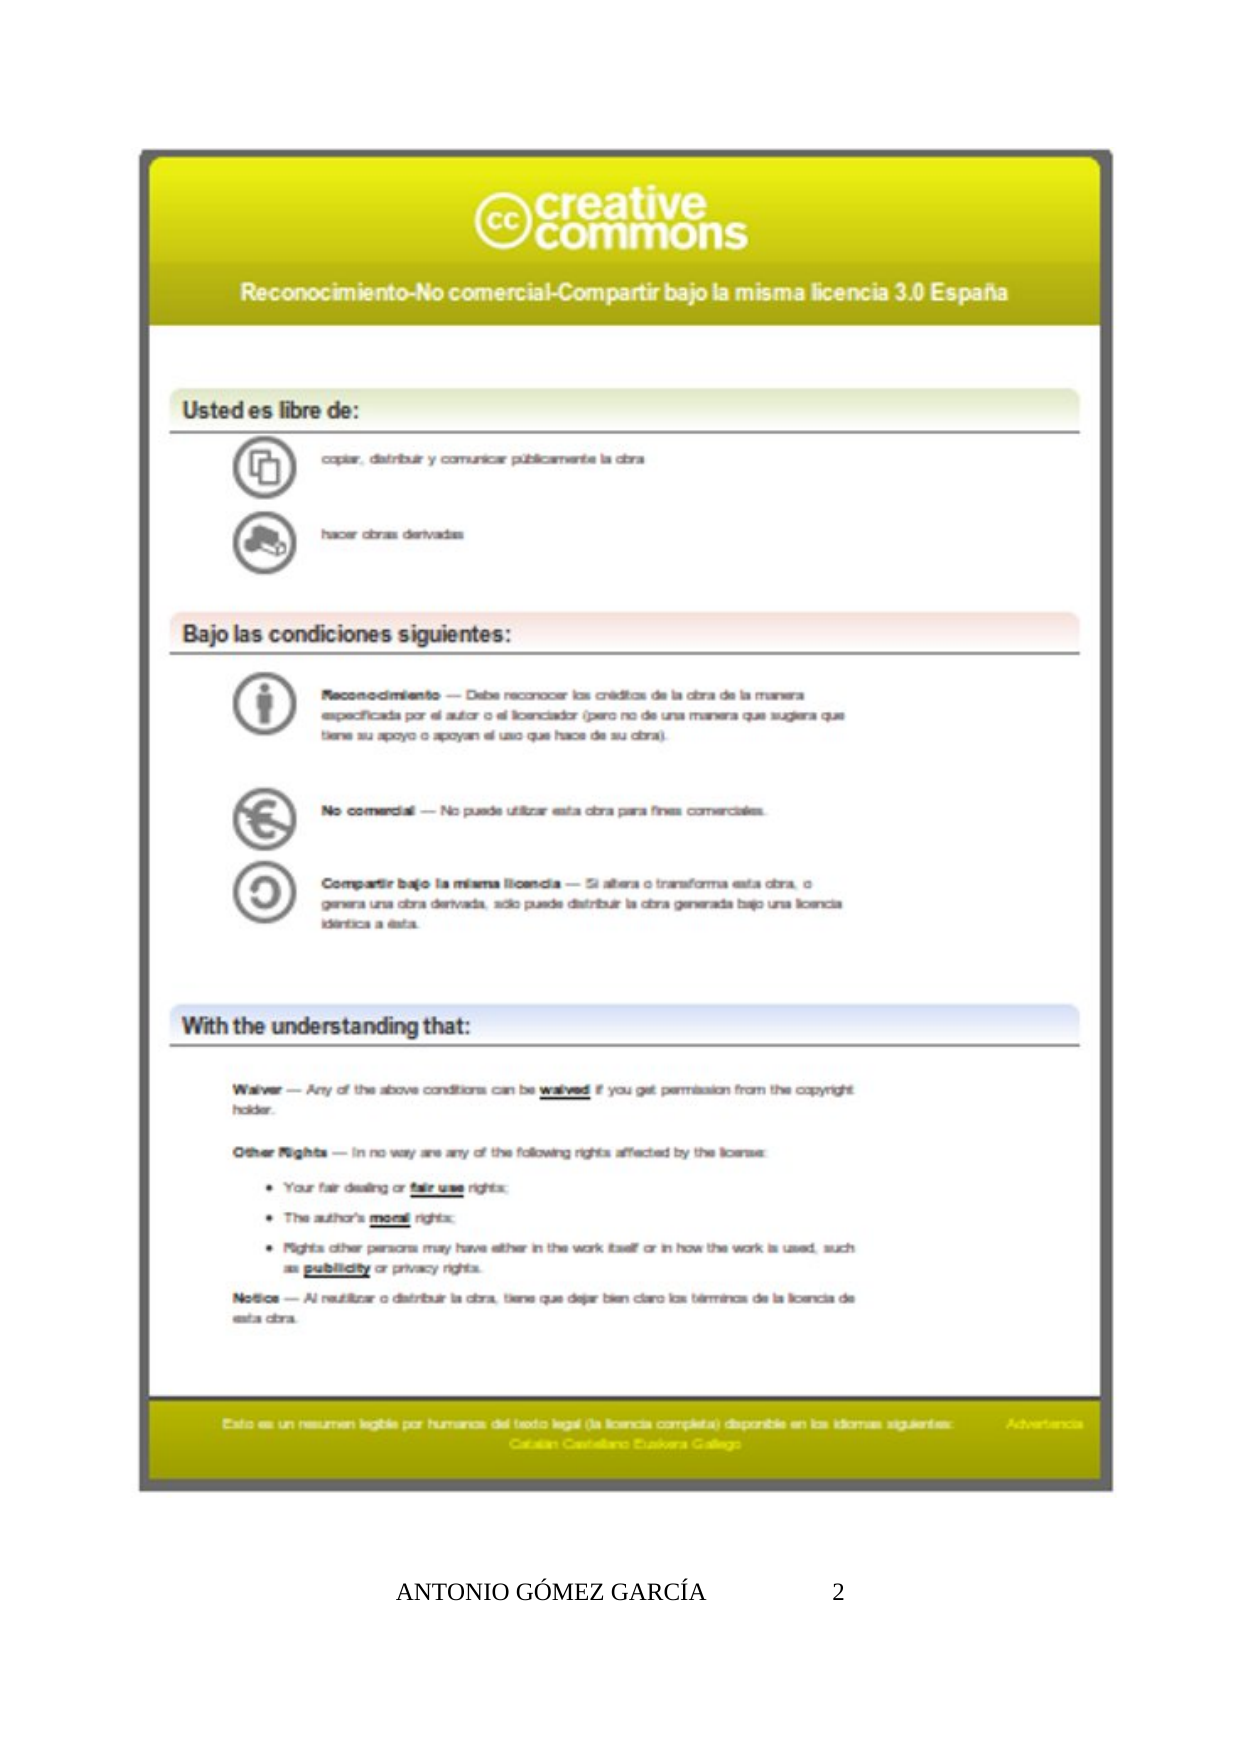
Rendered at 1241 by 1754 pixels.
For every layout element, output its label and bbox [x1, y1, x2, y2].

picture [118, 147, 1122, 1498]
